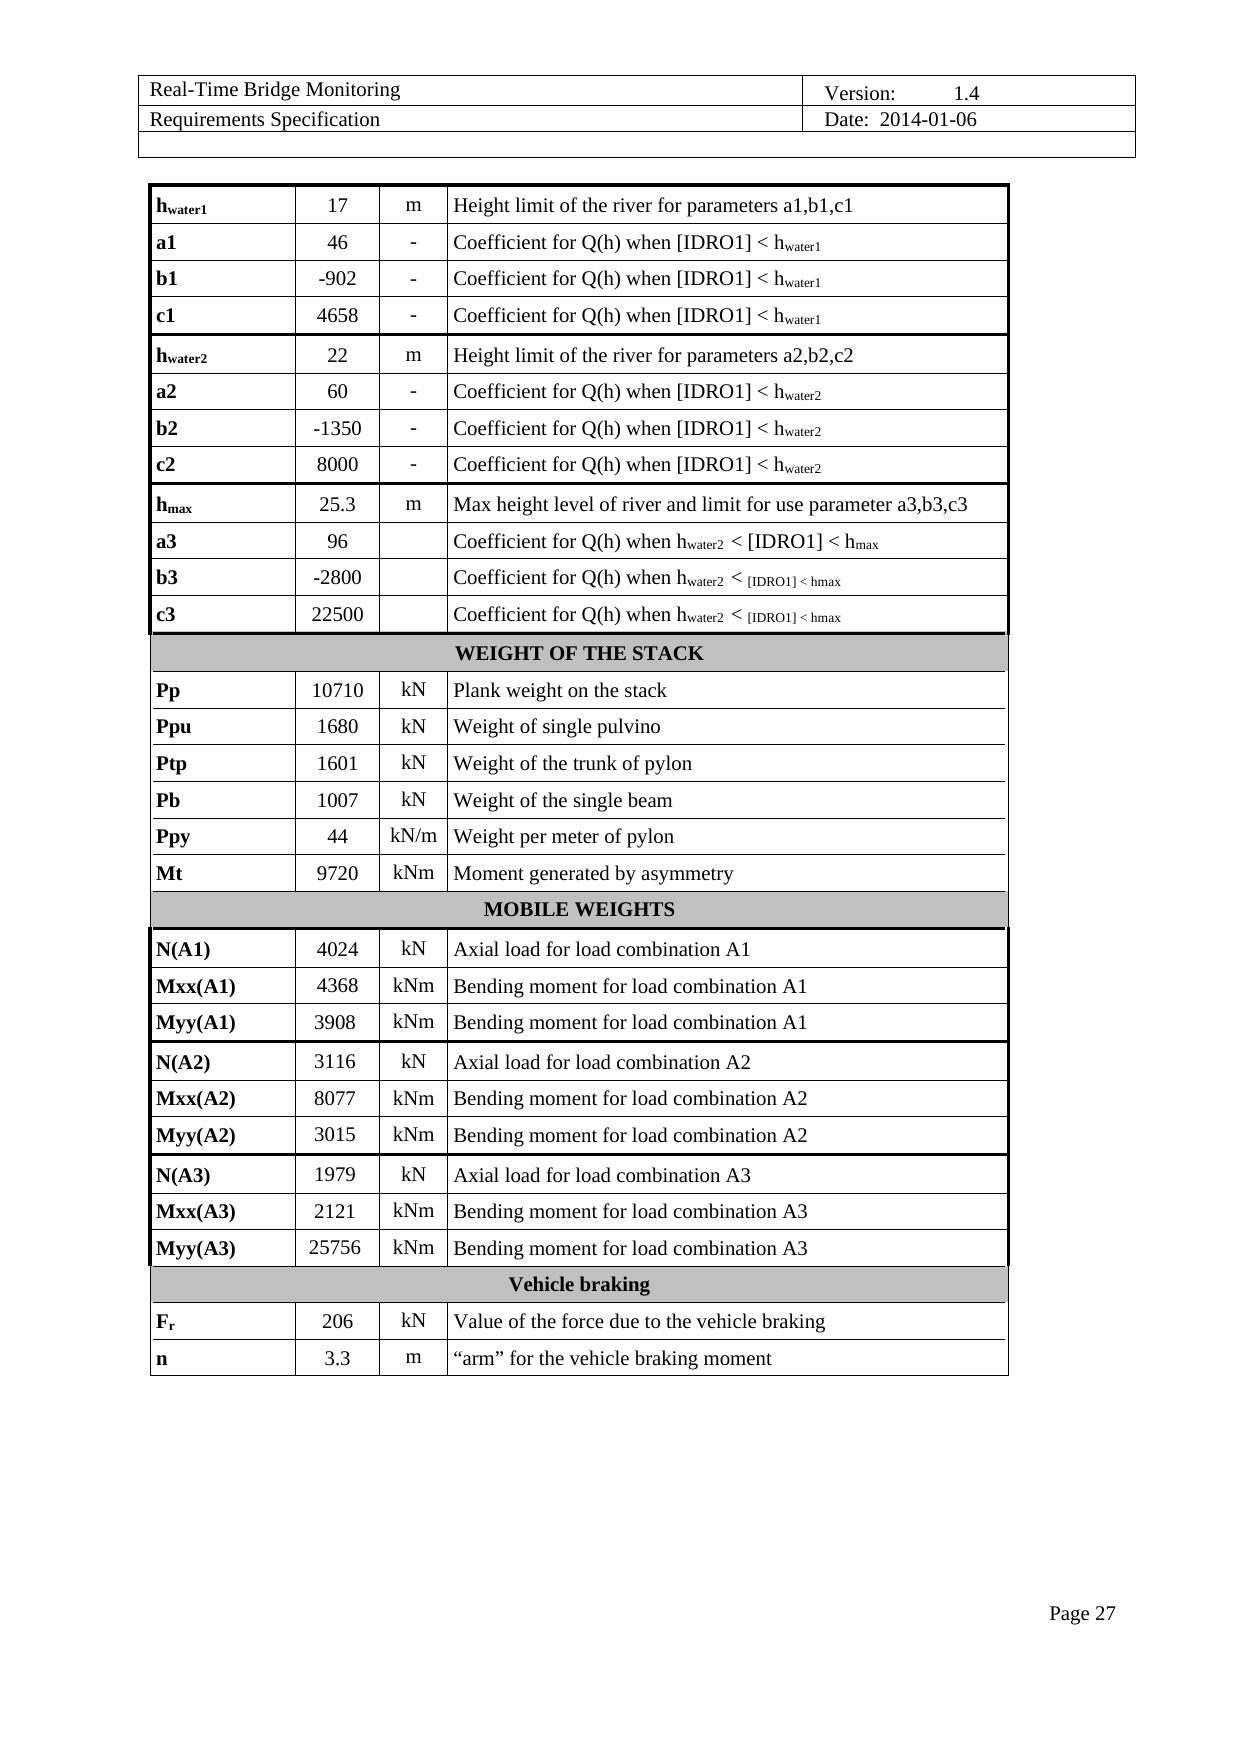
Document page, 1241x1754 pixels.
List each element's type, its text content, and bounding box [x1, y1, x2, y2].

table_cell [380, 596, 447, 631]
table_cell hmax [152, 485, 295, 522]
table_cell 22 [296, 336, 379, 372]
table_cell Coefficient for Q(h) when hwater2 < [IDRO1] < hmax [448, 559, 1007, 595]
table_cell Plank weight on the stack [448, 671, 1008, 708]
table_cell n [151, 1339, 295, 1375]
table_cell Coefficient for Q(h) when [IDRO1] < hwater1 [448, 261, 1007, 296]
table_cell kN [380, 1043, 447, 1079]
table_cell Bending moment for load combination A3 [448, 1230, 1007, 1266]
table_cell - [380, 261, 447, 296]
table_cell 44 [296, 819, 379, 854]
table_cell kN [380, 930, 447, 967]
table_cell Ppy [151, 818, 295, 854]
table_cell Ptp [151, 744, 295, 781]
table_cell 96 [296, 523, 379, 558]
table_cell Mxx(A1) [152, 968, 295, 1003]
table_cell b3 [152, 559, 295, 595]
table_cell kNm [380, 1117, 447, 1153]
table_cell 1601 [296, 745, 379, 781]
table_cell Bending moment for load combination A2 [448, 1117, 1007, 1153]
table_cell kNm [380, 968, 447, 1003]
table_cell kN [380, 1156, 447, 1192]
table_cell [380, 559, 447, 595]
table_cell -902 [296, 261, 379, 296]
table_cell WEIGHT OF THE STACK [151, 631, 1008, 671]
table_cell a3 [152, 523, 295, 558]
table_cell -1350 [296, 410, 379, 446]
table_cell Axial load for load combination A2 [448, 1043, 1007, 1079]
table_cell m [380, 485, 447, 522]
table_cell Pp [151, 671, 295, 708]
table_cell a2 [152, 374, 295, 409]
table_cell kN [380, 1303, 447, 1339]
table_cell “arm” for the vehicle braking moment [448, 1339, 1008, 1375]
table_cell 9720 [296, 855, 379, 891]
table_cell kNm [380, 1230, 447, 1266]
table_cell 4368 [296, 968, 379, 1003]
table_cell 3116 [296, 1043, 379, 1079]
table_cell c3 [152, 596, 295, 631]
table_cell - [380, 447, 447, 482]
table_cell -2800 [296, 559, 379, 595]
table_cell 4024 [296, 930, 379, 967]
table_cell b2 [152, 410, 295, 446]
table_cell N(A3) [152, 1156, 295, 1192]
table_cell Mxx(A3) [152, 1194, 295, 1229]
table_cell 206 [296, 1303, 379, 1339]
table_cell - [380, 410, 447, 446]
table_cell 3015 [296, 1117, 379, 1153]
table_cell 8077 [296, 1081, 379, 1116]
table_cell 3.3 [296, 1340, 379, 1375]
table_cell 4658 [296, 297, 379, 333]
table_cell Bending moment for load combination A2 [448, 1081, 1007, 1116]
table_cell Coefficient for Q(h) when hwater2 < [IDRO1] < hmax [448, 523, 1007, 558]
table_cell 60 [296, 374, 379, 409]
table_cell Coefficient for Q(h) when hwater2 < [IDRO1] < hmax [448, 596, 1007, 631]
table_cell 46 [296, 224, 379, 259]
table_cell b1 [152, 261, 295, 296]
table_cell Weight per meter of pylon [448, 818, 1008, 854]
table_cell a1 [152, 224, 295, 259]
table_cell kN [380, 745, 447, 781]
table_cell kNm [380, 1004, 447, 1040]
table_cell [380, 523, 447, 558]
table_cell Coefficient for Q(h) when [IDRO1] < hwater2 [448, 410, 1007, 446]
table_cell - [380, 374, 447, 409]
table_cell Height limit of the river for parameters a1,b1,c1 [448, 187, 1007, 223]
table_cell Coefficient for Q(h) when [IDRO1] < hwater2 [448, 447, 1007, 482]
table_cell Bending moment for load combination A1 [448, 1004, 1007, 1040]
table_cell Height limit of the river for parameters a2,b2,c2 [448, 336, 1007, 372]
table_cell hwater1 [152, 187, 295, 223]
table_cell 25.3 [296, 485, 379, 522]
table_cell 22500 [296, 596, 379, 631]
table_cell - [380, 224, 447, 259]
table_cell N(A1) [152, 927, 295, 967]
table_cell Myy(A2) [152, 1117, 295, 1153]
table_cell 1680 [296, 709, 379, 744]
table_cell Max height level of river and limit for use parameter a3,b3,c3 [448, 485, 1007, 522]
table_cell Axial load for load combination A1 [448, 927, 1007, 967]
table_cell kN [380, 672, 447, 708]
table_cell Axial load for load combination A3 [448, 1156, 1007, 1192]
table_cell m [380, 1340, 447, 1375]
table_cell Coefficient for Q(h) when [IDRO1] < hwater2 [448, 374, 1007, 409]
table_cell MOBILE WEIGHTS [151, 891, 1008, 927]
table_cell kNm [380, 1194, 447, 1229]
table_cell Coefficient for Q(h) when [IDRO1] < hwater1 [448, 297, 1007, 333]
table_cell kNm [380, 855, 447, 891]
table_cell Bending moment for load combination A3 [448, 1194, 1007, 1229]
table_cell m [380, 187, 447, 223]
table_cell 2121 [296, 1194, 379, 1229]
table_cell Mt [151, 854, 295, 891]
table_cell - [380, 297, 447, 333]
table_cell Pb [151, 781, 295, 817]
table_cell 10710 [296, 672, 379, 708]
table_cell Value of the force due to the vehicle braking [448, 1302, 1008, 1339]
table_cell 1007 [296, 782, 379, 817]
table_cell 17 [296, 187, 379, 223]
table_cell 8000 [296, 447, 379, 482]
table_cell kN [380, 709, 447, 744]
table_cell kN [380, 782, 447, 817]
table_cell Bending moment for load combination A1 [448, 968, 1007, 1003]
table_cell Mxx(A2) [152, 1081, 295, 1116]
table_cell 3908 [296, 1004, 379, 1040]
table_cell m [380, 336, 447, 372]
table_cell 1979 [296, 1156, 379, 1192]
table_cell hwater2 [152, 336, 295, 372]
table_cell Weight of the single beam [448, 781, 1008, 817]
table_cell Weight of the trunk of pylon [448, 744, 1008, 781]
table_cell Weight of single pulvino [448, 708, 1008, 744]
table_cell Vehicle braking [151, 1266, 1008, 1302]
table_cell N(A2) [152, 1043, 295, 1079]
table_cell kNm [380, 1081, 447, 1116]
table_cell Ppu [151, 708, 295, 744]
table_cell Coefficient for Q(h) when [IDRO1] < hwater1 [448, 224, 1007, 259]
table_cell c1 [152, 297, 295, 333]
table_cell Fr [151, 1302, 295, 1339]
table_cell c2 [152, 447, 295, 482]
table_cell 25756 [296, 1230, 379, 1266]
table_cell kN/m [380, 819, 447, 854]
table_cell Myy(A1) [152, 1004, 295, 1040]
table_cell Myy(A3) [152, 1230, 295, 1266]
table_cell Moment generated by asymmetry [448, 854, 1008, 891]
